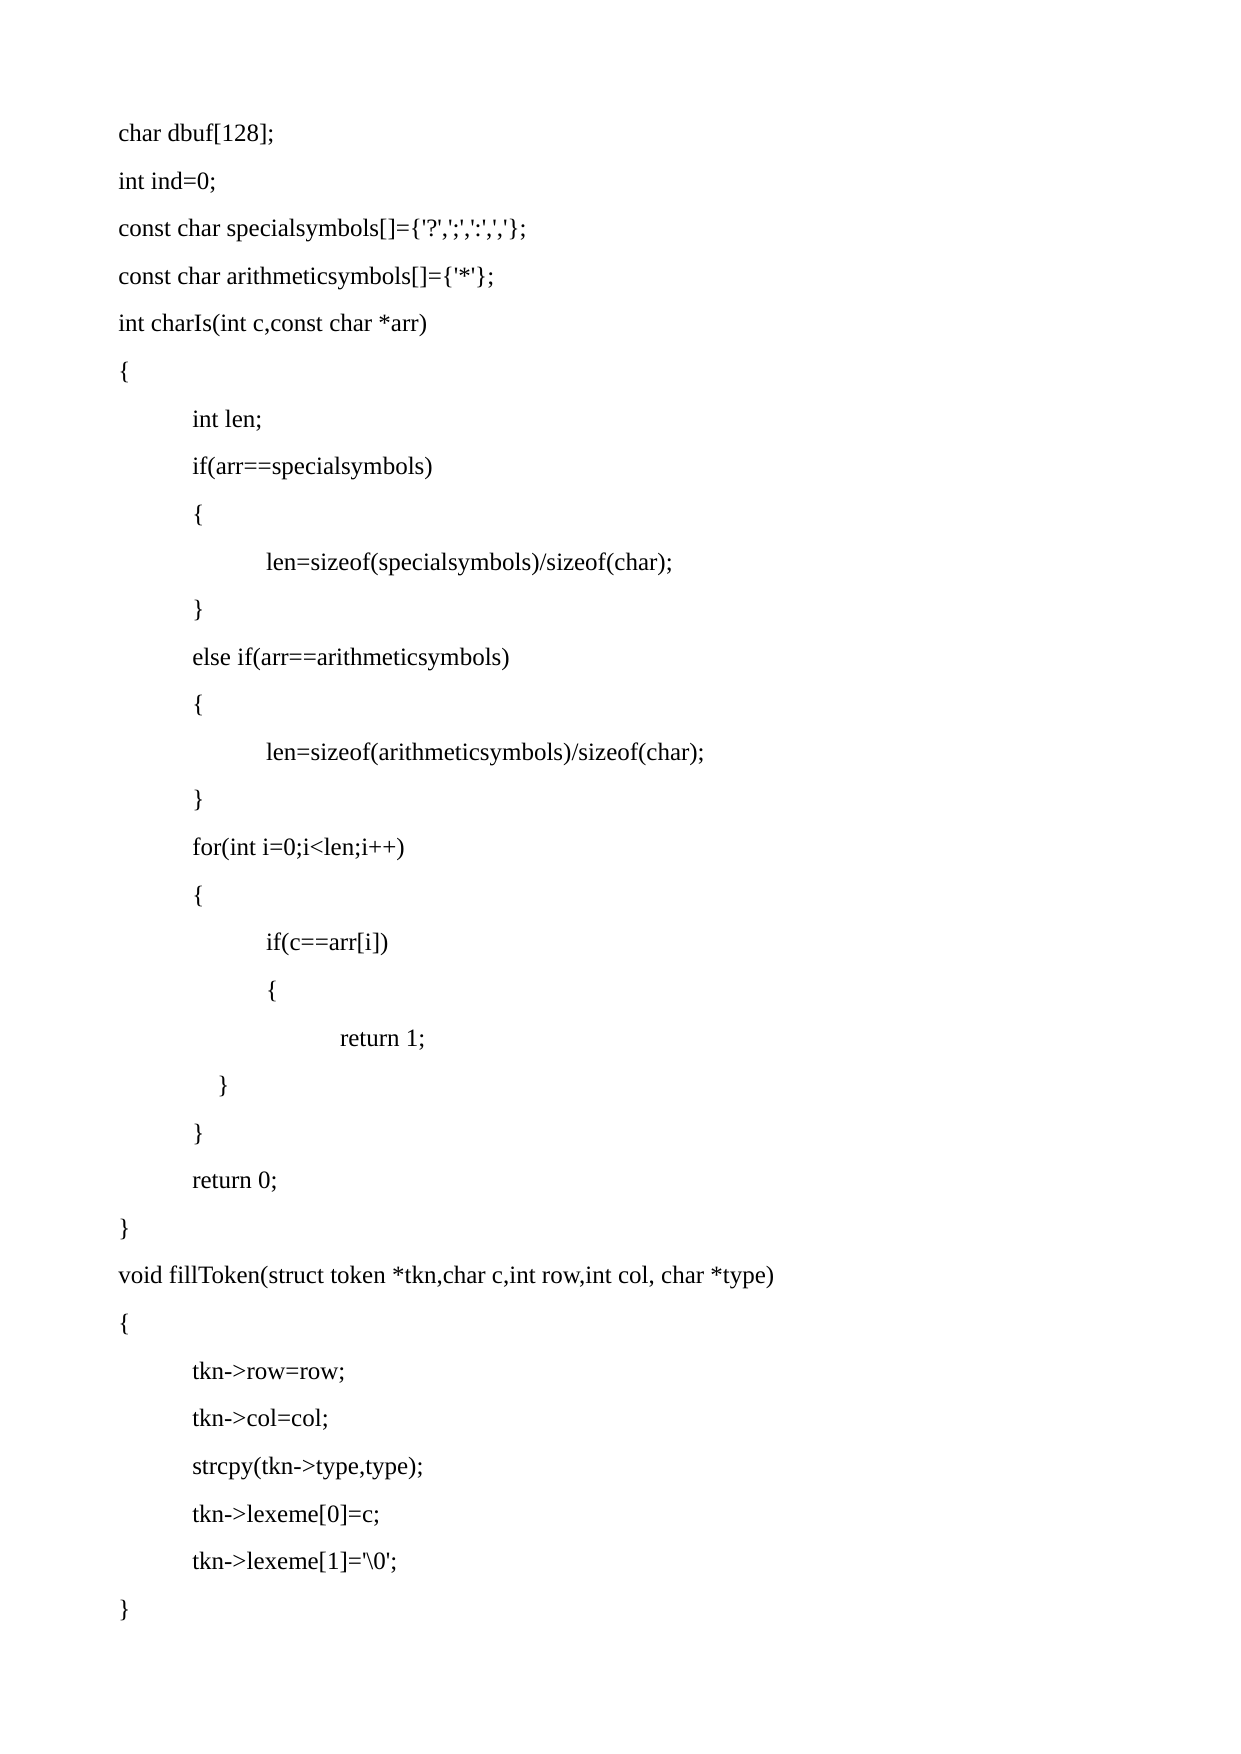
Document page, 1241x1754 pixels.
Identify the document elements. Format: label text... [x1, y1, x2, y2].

text if(c==arr[i]) [118, 927, 1122, 956]
text tkn->col=col; [118, 1403, 1122, 1432]
text tkn->row=row; [118, 1356, 1122, 1384]
text len=sizeof(arithmeticsymbols)/sizeof(char); [118, 737, 1122, 766]
text int len; [118, 404, 1122, 432]
text } [118, 1213, 1122, 1242]
text for(int i=0;i<len;i++) [118, 832, 1122, 861]
text } [118, 594, 1122, 623]
text return 0; [118, 1165, 1122, 1194]
text tkn->lexeme[0]=c; [118, 1499, 1122, 1527]
text const char arithmeticsymbols[]={'*'}; [118, 261, 1122, 290]
text { [118, 499, 1122, 528]
text else if(arr==arithmeticsymbols) [118, 642, 1122, 671]
text strcpy(tkn->type,type); [118, 1451, 1122, 1480]
text char dbuf[128]; [118, 118, 1122, 147]
text } [118, 1070, 1122, 1099]
text int charIs(int c,const char *arr) [118, 308, 1122, 337]
text const char specialsymbols[]={'?',';',':',','}; [118, 213, 1122, 242]
text } [118, 1118, 1122, 1147]
text tkn->lexeme[1]='\0'; [118, 1546, 1122, 1575]
text return 1; [118, 1023, 1122, 1051]
text if(arr==specialsymbols) [118, 451, 1122, 480]
text void fillToken(struct token *tkn,char c,int row,int col, char *type) [118, 1261, 1122, 1289]
text int ind=0; [118, 166, 1122, 194]
text } [118, 784, 1122, 813]
text { [118, 975, 1122, 1004]
text } [118, 1594, 1122, 1623]
text { [118, 880, 1122, 908]
text len=sizeof(specialsymbols)/sizeof(char); [118, 547, 1122, 575]
text { [118, 689, 1122, 718]
text { [118, 356, 1122, 385]
text { [118, 1308, 1122, 1337]
